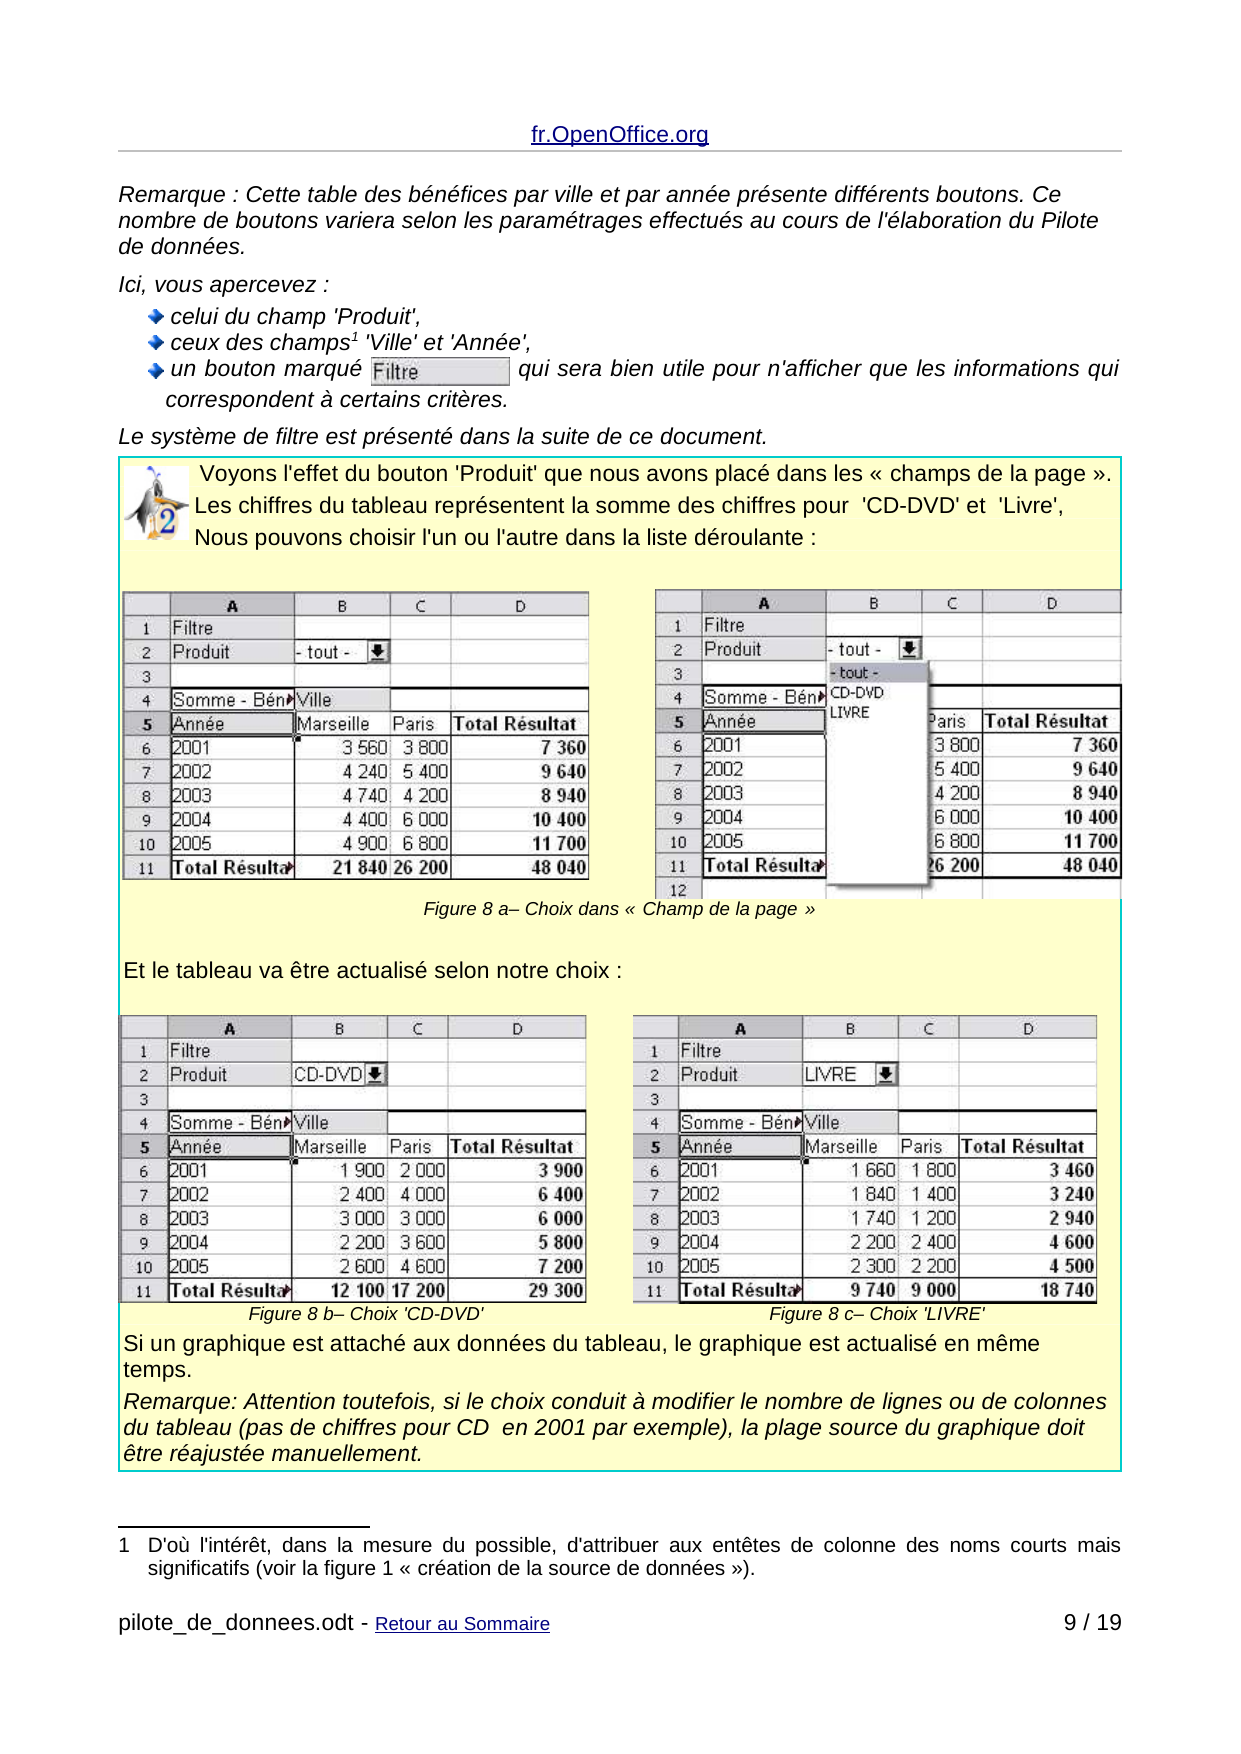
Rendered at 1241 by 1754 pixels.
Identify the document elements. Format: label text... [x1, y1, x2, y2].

picture [633, 1015, 1098, 1304]
text Figure 8 a– Choix dans « Champ de la page » [120, 584, 1120, 919]
picture [124, 466, 190, 540]
text Remarque: Attention toutefois, si le choix conduit à modifier le nombre de lignes ou de colonnes du tableau (pas de chiffres pour CD en 2001 par exemple), la plage source du graphique doit être réajustée manuellement. [120, 1384, 1120, 1470]
picture [655, 589, 1123, 899]
picture [148, 363, 164, 379]
text Nous pouvons choisir l'un ou l'autre dans la liste déroulante : [120, 520, 1120, 551]
text Ici, vous apercevez : [118, 271, 1122, 297]
list un bouton marqué qui sera bien utile pour n'afficher que les informations qui correspondent à certains critères. [148, 356, 1122, 412]
list D'où l'intérêt, dans la mesure du possible, d'attribuer aux entêtes de colonne des noms courts mais significatifs (voir la figure 1 « création de la source de données »). [118, 1533, 1122, 1580]
text Voyons l'effet du bouton 'Produit' que nous avons placé dans les « champs de la page ». [120, 458, 1120, 487]
text Si un graphique est attaché aux données du tableau, le graphique est actualisé en même temps. [120, 1326, 1120, 1383]
picture [148, 335, 164, 350]
text Remarque : Cette table des bénéfices par ville et par année présente différents boutons. Ce nombre de boutons variera selon les paramétrages effectués au cours de l'élaboration du Pilote de données. [118, 182, 1122, 260]
list celui du champ 'Produit', [148, 303, 1122, 329]
picture [371, 357, 510, 386]
text Figure 8 b– Choix 'CD-DVD' Figure 8 c– Choix 'LIVRE' [120, 1016, 1120, 1325]
text Les chiffres du tableau représentent la somme des chiffres pour 'CD-DVD' et 'Livre', [190, 488, 1120, 519]
picture [118, 1015, 587, 1303]
picture [122, 591, 590, 880]
text Et le tableau va être actualisé selon notre choix : [120, 952, 1120, 983]
list ceux des champs 'Ville' et 'Année', [148, 329, 1122, 356]
text Le système de filtre est présenté dans la suite de ce document. [118, 424, 1122, 450]
picture [148, 309, 164, 324]
